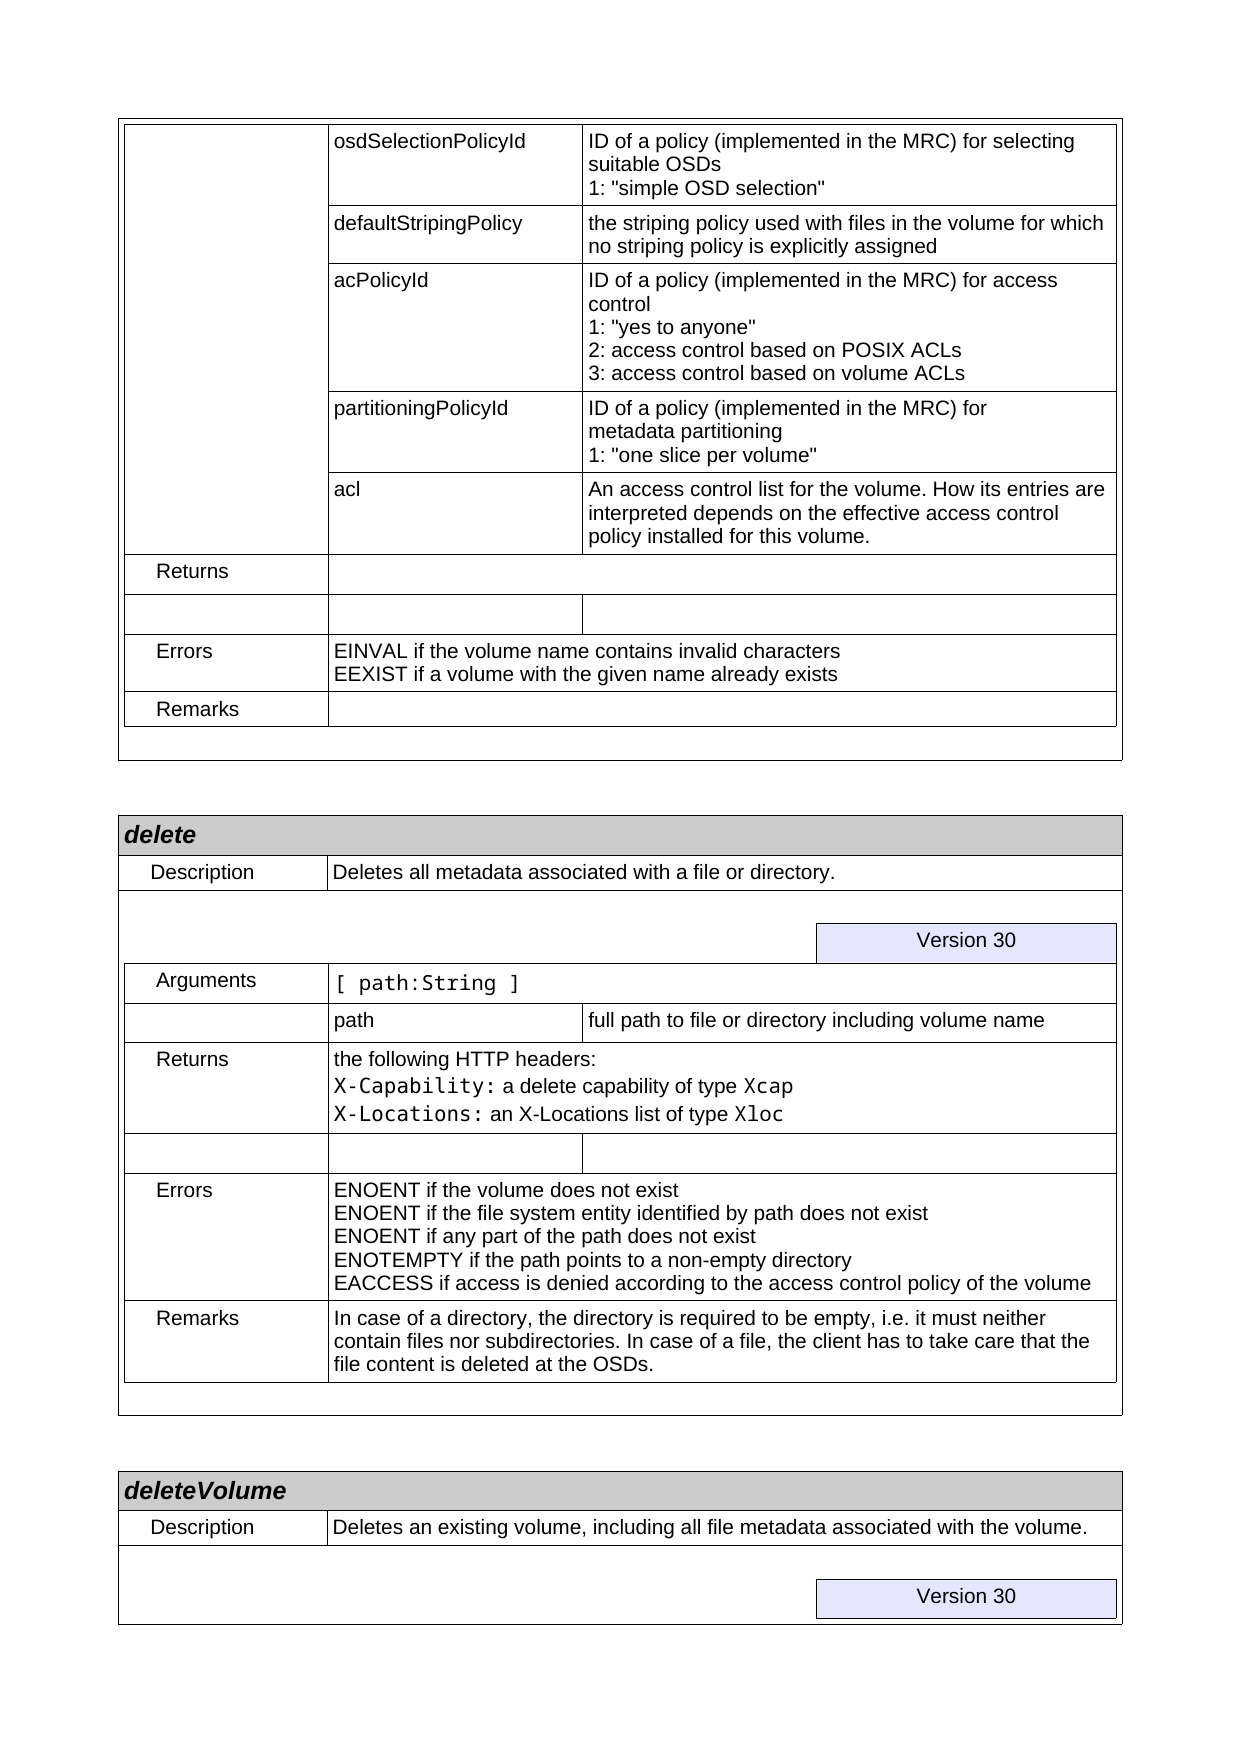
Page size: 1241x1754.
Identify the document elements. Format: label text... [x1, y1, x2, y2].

table_cell the following HTTP headers: X-Capability: a delete capability of type Xcap X-Locations: an X-Locations list of type Xloc [329, 1043, 1116, 1133]
table_header Version 30 [817, 924, 1116, 962]
table_cell acPolicyId [329, 264, 582, 391]
table_cell [125, 1004, 328, 1042]
table_cell Description [119, 856, 327, 889]
table_cell [125, 595, 328, 633]
table_cell An access control list for the volume. How its entries are interpreted depends on the effective access control policy installed for this volume. [583, 473, 1116, 553]
table_cell [329, 555, 1116, 594]
table_cell ID of a policy (implemented in the MRC) for selecting suitable OSDs 1: "simple OSD selection" [583, 125, 1116, 205]
table_cell [329, 692, 1116, 726]
table_cell Description [119, 1511, 327, 1545]
table_cell [119, 891, 1122, 1415]
table_cell [119, 1546, 1122, 1623]
table_cell [583, 1134, 1116, 1173]
table_header [124, 923, 816, 962]
table_cell defaultStripingPolicy [329, 206, 582, 263]
table_cell [ path:String ] [329, 964, 1116, 1002]
table_cell [119, 119, 1122, 760]
table_cell In case of a directory, the directory is required to be empty, i.e. it must neither contain files nor subdirectories. In case of a file, the client has to take care that the file content is deleted at the OSDs. [329, 1301, 1116, 1382]
table_cell Errors [125, 635, 328, 691]
table_cell path [329, 1004, 582, 1042]
table_cell ENOENT if the volume does not exist ENOENT if the file system entity identified by path does not exist ENOENT if any part of the path does not exist ENOTEMPTY if the path points to a non-empty directory EACCESS if access is denied according to the access control policy of the volume [329, 1174, 1116, 1300]
table_cell [329, 595, 582, 633]
table_header Version 30 [817, 1580, 1116, 1618]
table_cell EINVAL if the volume name contains invalid characters EEXIST if a volume with the given name already exists [329, 635, 1116, 691]
table_cell ID of a policy (implemented in the MRC) for access control 1: "yes to anyone" 2: access control based on POSIX ACLs 3: access control based on volume ACLs [583, 264, 1116, 391]
table_cell Arguments [125, 964, 328, 1002]
table_cell the striping policy used with files in the volume for which no striping policy is explicitly assigned [583, 206, 1116, 263]
table_cell Remarks [125, 692, 328, 726]
table_cell partitioningPolicyId [329, 392, 582, 472]
table_cell [125, 1134, 328, 1173]
table_cell [329, 1134, 582, 1173]
table_cell Remarks [125, 1301, 328, 1382]
table_cell [583, 595, 1116, 633]
table_cell ID of a policy (implemented in the MRC) for metadata partitioning 1: "one slice per volume" [583, 392, 1116, 472]
table_header [124, 1579, 816, 1618]
table_cell [125, 125, 328, 553]
table_header delete [119, 816, 1122, 855]
table_cell full path to file or directory including volume name [583, 1004, 1116, 1042]
table_header deleteVolume [119, 1472, 1122, 1510]
table_cell osdSelectionPolicyId [329, 125, 582, 205]
table_cell Deletes all metadata associated with a file or directory. [328, 856, 1122, 889]
table_cell Errors [125, 1174, 328, 1300]
table_cell Returns [125, 555, 328, 594]
table_cell Returns [125, 1043, 328, 1133]
table_cell acl [329, 473, 582, 553]
table_cell Deletes an existing volume, including all file metadata associated with the volume. [328, 1511, 1122, 1545]
